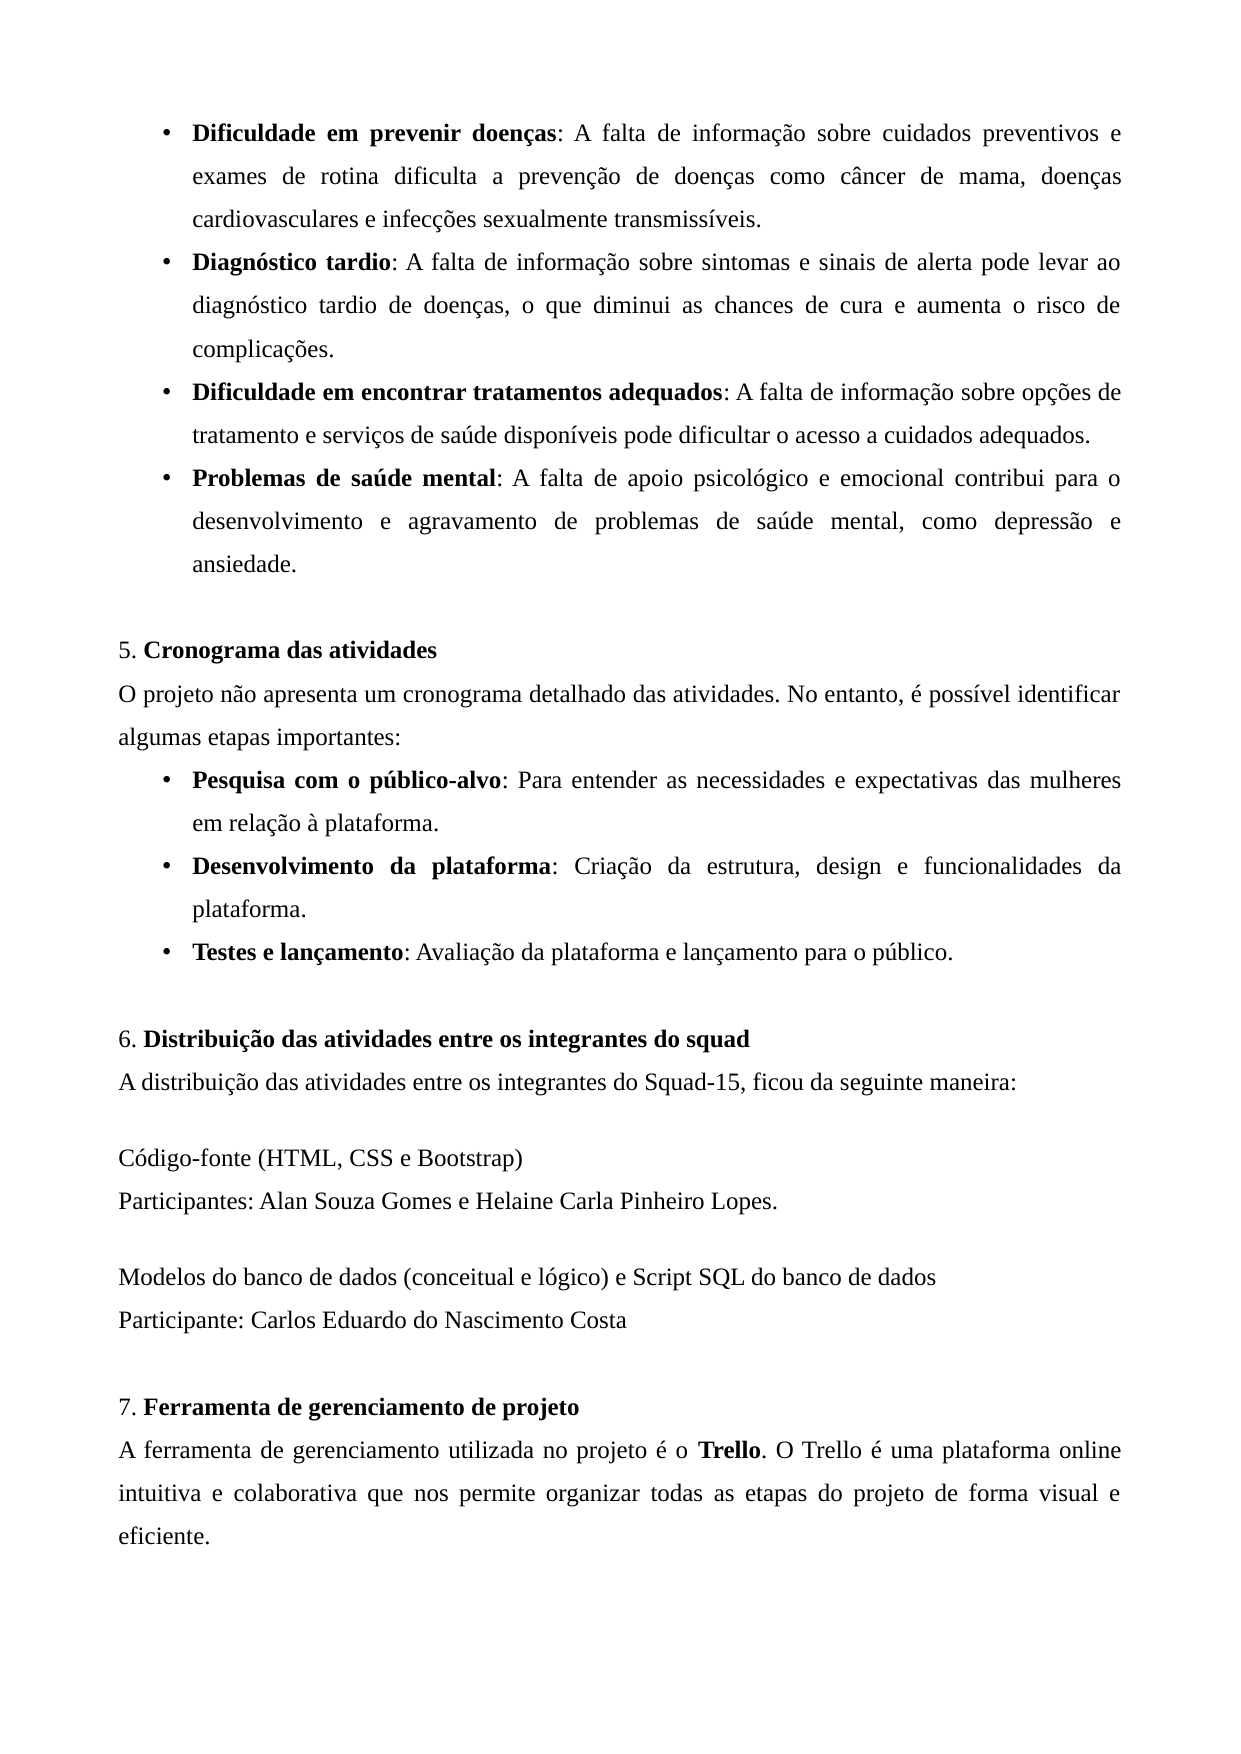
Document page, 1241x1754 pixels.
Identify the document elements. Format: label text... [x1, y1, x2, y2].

text A distribuição das atividades entre os integrantes do Squad-15, ficou da seguinte maneira: [118, 1067, 1122, 1096]
text Modelos do banco de dados (conceitual e lógico) e Script SQL do banco de dados [118, 1262, 1122, 1291]
text A ferramenta de gerenciamento utilizada no projeto é o Trello. O Trello é uma plataforma online intuitiva e colaborativa que nos permite organizar todas as etapas do projeto de forma visual e eficiente. [118, 1435, 1122, 1550]
list Pesquisa com o público-alvo: Para entender as necessidades e expectativas das mulheres em relação à plataforma. [162, 765, 1122, 837]
list Dificuldade em prevenir doenças: A falta de informação sobre cuidados preventivos e exames de rotina dificulta a prevenção de doenças como câncer de mama, doenças cardiovasculares e infecções sexualmente transmissíveis. [162, 118, 1122, 233]
text 5. Cronograma das atividades [118, 636, 1122, 664]
text Participantes: Alan Souza Gomes e Helaine Carla Pinheiro Lopes. [118, 1186, 1122, 1215]
list Desenvolvimento da plataforma: Criação da estrutura, design e funcionalidades da plataforma. [162, 851, 1122, 923]
text O projeto não apresenta um cronograma detalhado das atividades. No entanto, é possível identificar algumas etapas importantes: [118, 679, 1122, 751]
list Dificuldade em encontrar tratamentos adequados: A falta de informação sobre opções de tratamento e serviços de saúde disponíveis pode dificultar o acesso a cuidados adequados. [162, 377, 1122, 449]
list Testes e lançamento: Avaliação da plataforma e lançamento para o público. [162, 937, 1122, 966]
list Diagnóstico tardio: A falta de informação sobre sintomas e sinais de alerta pode levar ao diagnóstico tardio de doenças, o que diminui as chances de cura e aumenta o risco de complicações. [162, 247, 1122, 362]
text 7. Ferramenta de gerenciamento de projeto [118, 1392, 1122, 1420]
text Código-fonte (HTML, CSS e Bootstrap) [118, 1143, 1122, 1172]
list Problemas de saúde mental: A falta de apoio psicológico e emocional contribui para o desenvolvimento e agravamento de problemas de saúde mental, como depressão e ansiedade. [162, 463, 1122, 578]
text 6. Distribuição das atividades entre os integrantes do squad [118, 1024, 1122, 1052]
text Participante: Carlos Eduardo do Nascimento Costa [118, 1305, 1122, 1334]
